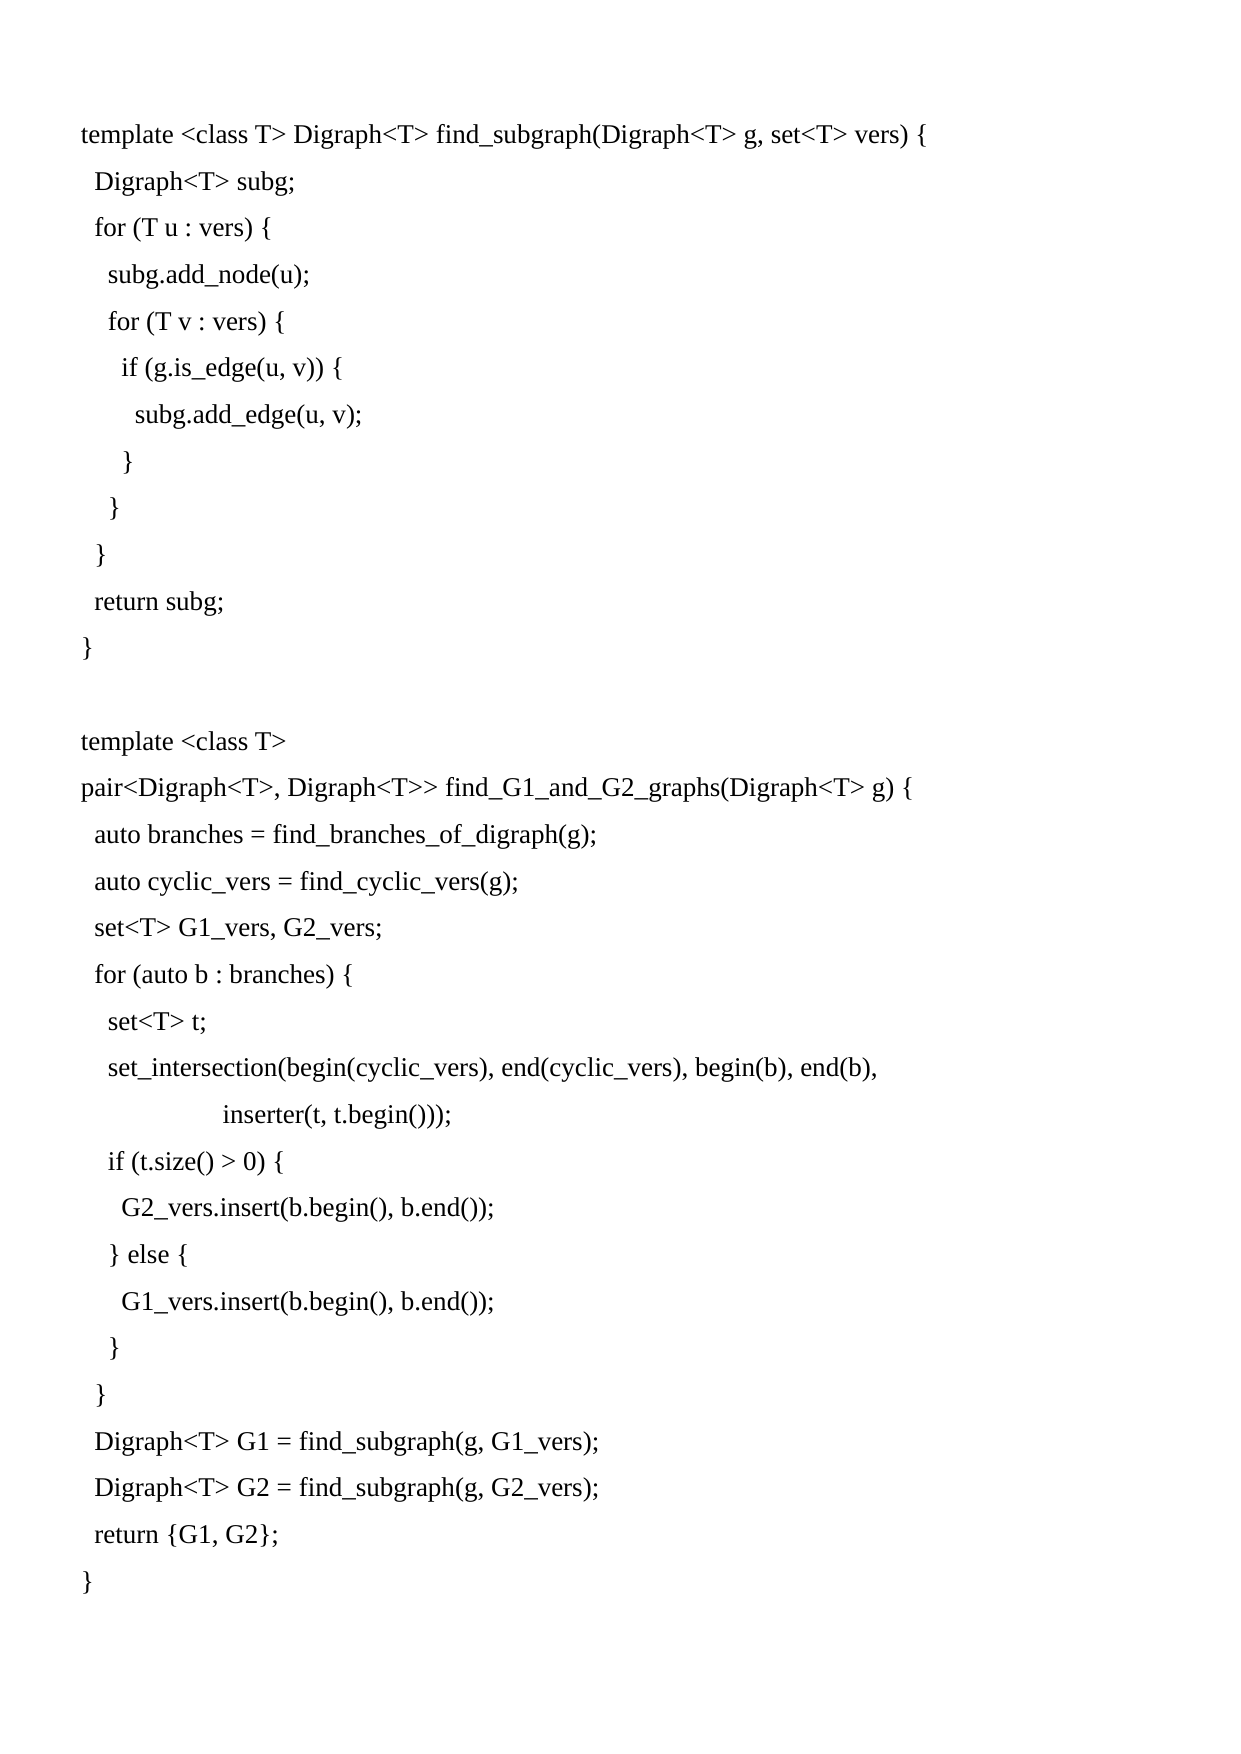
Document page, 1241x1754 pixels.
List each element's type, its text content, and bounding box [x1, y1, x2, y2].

list } [81, 445, 1122, 476]
list template <class T> Digraph<T> find_subgraph(Digraph<T> g, set<T> vers) { [81, 118, 1122, 149]
list set_intersection(begin(cyclic_vers), end(cyclic_vers), begin(b), end(b), [81, 1051, 1122, 1083]
list if (t.size() > 0) { [81, 1145, 1122, 1176]
list template <class T> [81, 725, 1122, 756]
list return subg; [81, 585, 1122, 616]
list set<T> G1_vers, G2_vers; [81, 911, 1122, 943]
list } [81, 538, 1122, 569]
list subg.add_edge(u, v); [81, 398, 1122, 429]
list } [81, 491, 1122, 523]
list G1_vers.insert(b.begin(), b.end()); [81, 1285, 1122, 1316]
list set<T> t; [81, 1005, 1122, 1036]
list G2_vers.insert(b.begin(), b.end()); [81, 1191, 1122, 1223]
list Digraph<T> G2 = find_subgraph(g, G2_vers); [81, 1471, 1122, 1503]
list for (auto b : branches) { [81, 958, 1122, 989]
list auto branches = find_branches_of_digraph(g); [81, 818, 1122, 849]
list Digraph<T> G1 = find_subgraph(g, G1_vers); [81, 1425, 1122, 1456]
list } [81, 631, 1122, 663]
list subg.add_node(u); [81, 258, 1122, 289]
list } [81, 1378, 1122, 1409]
list return {G1, G2}; [81, 1518, 1122, 1549]
list pair<Digraph<T>, Digraph<T>> find_G1_and_G2_graphs(Digraph<T> g) { [81, 771, 1122, 803]
list } [81, 1565, 1122, 1596]
list Digraph<T> subg; [81, 165, 1122, 196]
list } else { [81, 1238, 1122, 1269]
list for (T u : vers) { [81, 211, 1122, 243]
list inserter(t, t.begin())); [81, 1098, 1122, 1129]
list for (T v : vers) { [81, 305, 1122, 336]
list } [81, 1331, 1122, 1363]
list auto cyclic_vers = find_cyclic_vers(g); [81, 865, 1122, 896]
list if (g.is_edge(u, v)) { [81, 351, 1122, 383]
